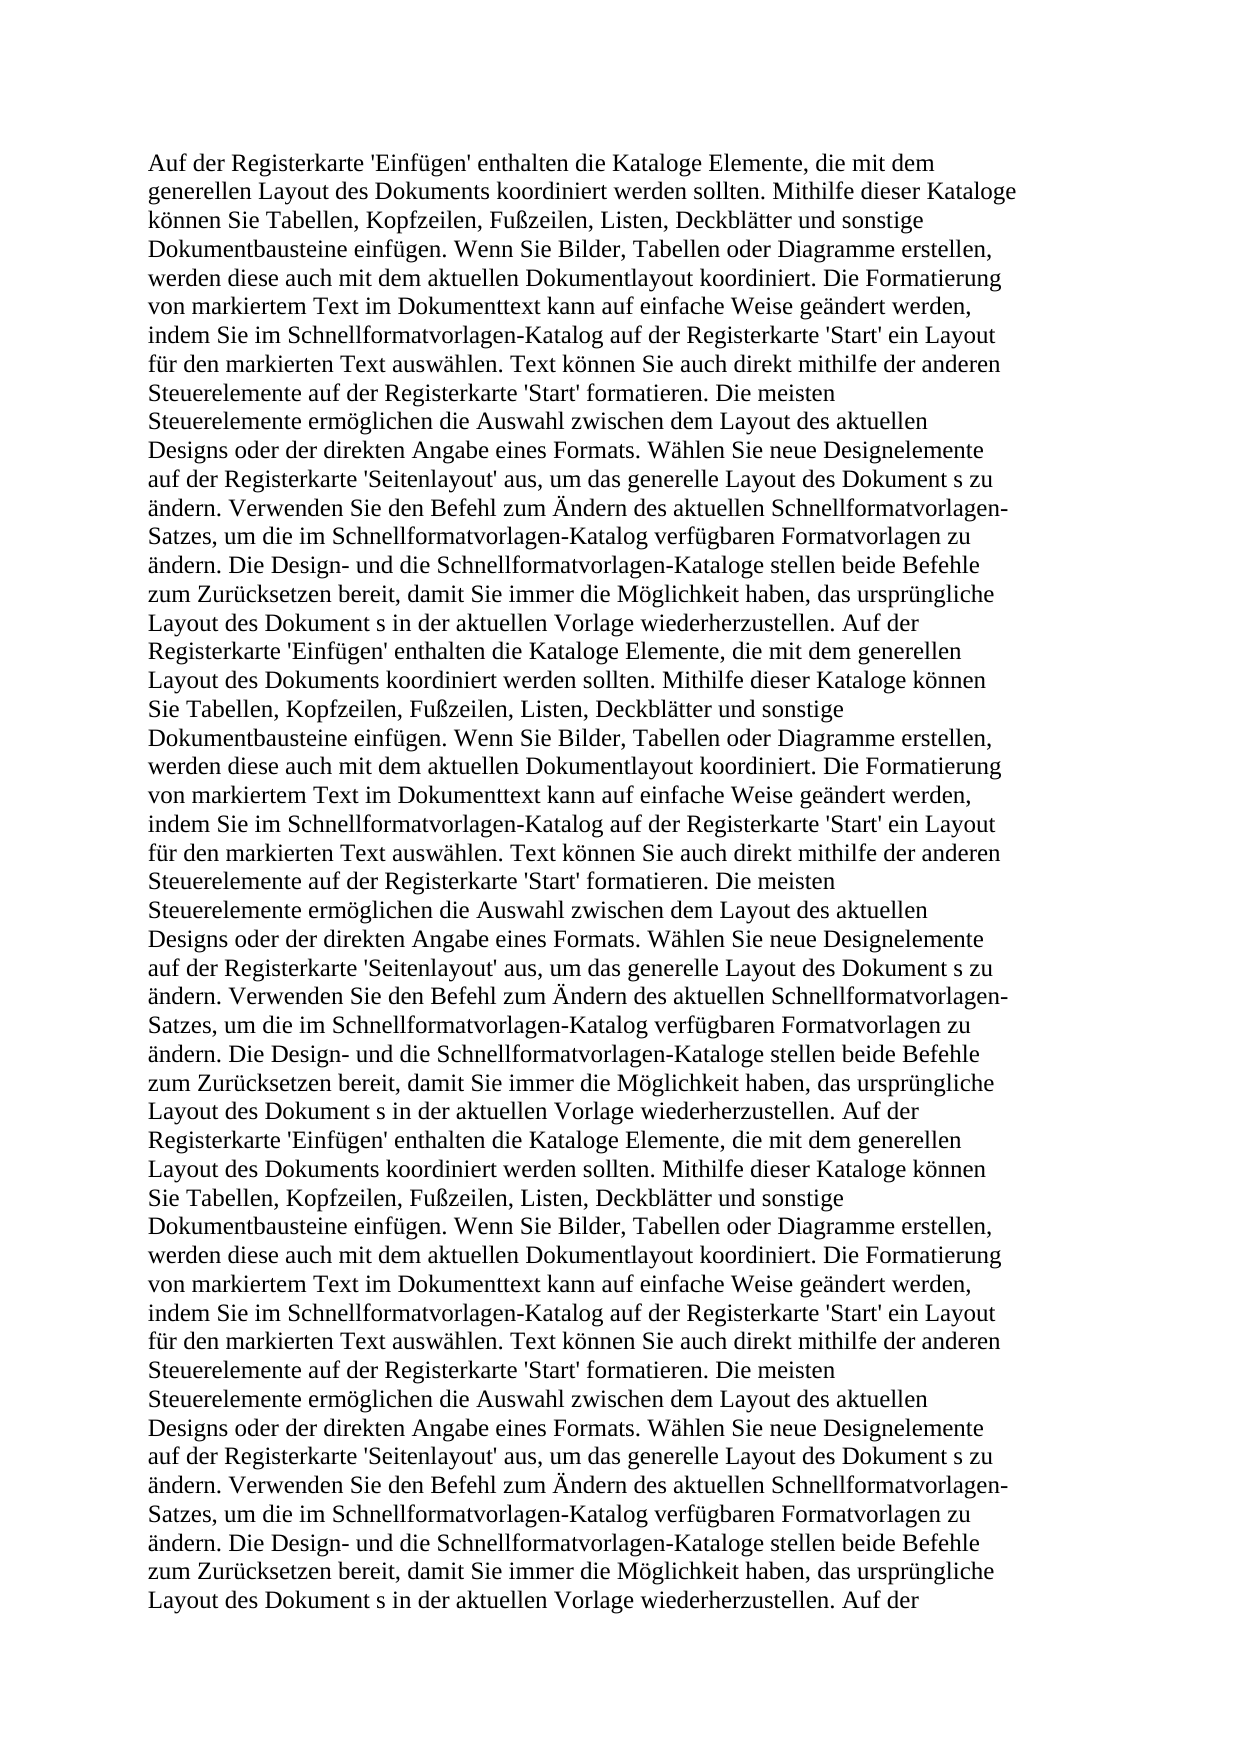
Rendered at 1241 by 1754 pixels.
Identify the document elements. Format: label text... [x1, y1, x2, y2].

text Steuerelemente ermöglichen die Auswahl zwischen dem Layout des aktuellen [148, 1384, 1092, 1413]
text zum Zurücksetzen bereit, damit Sie immer die Möglichkeit haben, das ursprüngliche [148, 579, 1092, 608]
text generellen Layout des Dokuments koordiniert werden sollten. Mithilfe dieser Kataloge [148, 176, 1092, 205]
text auf der Registerkarte 'Seitenlayout' aus, um das generelle Layout des Dokument s zu [148, 1441, 1092, 1470]
text indem Sie im Schnellformatvorlagen-Katalog auf der Registerkarte 'Start' ein Layout [148, 320, 1092, 349]
text von markiertem Text im Dokumenttext kann auf einfache Weise geändert werden, [148, 780, 1092, 809]
text ändern. Die Design- und die Schnellformatvorlagen-Kataloge stellen beide Befehle [148, 1528, 1092, 1556]
text Satzes, um die im Schnellformatvorlagen-Katalog verfügbaren Formatvorlagen zu [148, 1010, 1092, 1039]
text Dokumentbausteine einfügen. Wenn Sie Bilder, Tabellen oder Diagramme erstellen, [148, 234, 1092, 263]
text von markiertem Text im Dokumenttext kann auf einfache Weise geändert werden, [148, 1269, 1092, 1298]
text indem Sie im Schnellformatvorlagen-Katalog auf der Registerkarte 'Start' ein Layout [148, 809, 1092, 838]
text Layout des Dokuments koordiniert werden sollten. Mithilfe dieser Kataloge können [148, 665, 1092, 694]
text zum Zurücksetzen bereit, damit Sie immer die Möglichkeit haben, das ursprüngliche [148, 1556, 1092, 1585]
text werden diese auch mit dem aktuellen Dokumentlayout koordiniert. Die Formatierung [148, 263, 1092, 291]
text ändern. Verwenden Sie den Befehl zum Ändern des aktuellen Schnellformatvorlagen- [148, 1470, 1092, 1499]
text Sie Tabellen, Kopfzeilen, Fußzeilen, Listen, Deckblätter und sonstige [148, 1183, 1092, 1211]
text Steuerelemente auf der Registerkarte 'Start' formatieren. Die meisten [148, 378, 1092, 406]
text Designs oder der direkten Angabe eines Formats. Wählen Sie neue Designelemente [148, 435, 1092, 464]
text ändern. Verwenden Sie den Befehl zum Ändern des aktuellen Schnellformatvorlagen- [148, 981, 1092, 1010]
text Steuerelemente ermöglichen die Auswahl zwischen dem Layout des aktuellen [148, 895, 1092, 924]
text können Sie Tabellen, Kopfzeilen, Fußzeilen, Listen, Deckblätter und sonstige [148, 205, 1092, 234]
text für den markierten Text auswählen. Text können Sie auch direkt mithilfe der anderen [148, 838, 1092, 866]
text indem Sie im Schnellformatvorlagen-Katalog auf der Registerkarte 'Start' ein Layout [148, 1298, 1092, 1326]
text Layout des Dokuments koordiniert werden sollten. Mithilfe dieser Kataloge können [148, 1154, 1092, 1183]
text Auf der Registerkarte 'Einfügen' enthalten die Kataloge Elemente, die mit dem [148, 148, 1092, 176]
text für den markierten Text auswählen. Text können Sie auch direkt mithilfe der anderen [148, 1326, 1092, 1355]
text Satzes, um die im Schnellformatvorlagen-Katalog verfügbaren Formatvorlagen zu [148, 521, 1092, 550]
text ändern. Die Design- und die Schnellformatvorlagen-Kataloge stellen beide Befehle [148, 1039, 1092, 1068]
text Satzes, um die im Schnellformatvorlagen-Katalog verfügbaren Formatvorlagen zu [148, 1499, 1092, 1528]
text Sie Tabellen, Kopfzeilen, Fußzeilen, Listen, Deckblätter und sonstige [148, 694, 1092, 723]
text auf der Registerkarte 'Seitenlayout' aus, um das generelle Layout des Dokument s zu [148, 953, 1092, 981]
text Registerkarte 'Einfügen' enthalten die Kataloge Elemente, die mit dem generellen [148, 636, 1092, 665]
text Layout des Dokument s in der aktuellen Vorlage wiederherzustellen. Auf der [148, 608, 1092, 636]
text für den markierten Text auswählen. Text können Sie auch direkt mithilfe der anderen [148, 349, 1092, 378]
text Dokumentbausteine einfügen. Wenn Sie Bilder, Tabellen oder Diagramme erstellen, [148, 723, 1092, 751]
text werden diese auch mit dem aktuellen Dokumentlayout koordiniert. Die Formatierung [148, 751, 1092, 780]
text ändern. Die Design- und die Schnellformatvorlagen-Kataloge stellen beide Befehle [148, 550, 1092, 579]
text Steuerelemente auf der Registerkarte 'Start' formatieren. Die meisten [148, 866, 1092, 895]
text zum Zurücksetzen bereit, damit Sie immer die Möglichkeit haben, das ursprüngliche [148, 1068, 1092, 1096]
text Layout des Dokument s in der aktuellen Vorlage wiederherzustellen. Auf der [148, 1585, 1092, 1614]
text Designs oder der direkten Angabe eines Formats. Wählen Sie neue Designelemente [148, 924, 1092, 953]
text Designs oder der direkten Angabe eines Formats. Wählen Sie neue Designelemente [148, 1413, 1092, 1441]
text werden diese auch mit dem aktuellen Dokumentlayout koordiniert. Die Formatierung [148, 1240, 1092, 1269]
text von markiertem Text im Dokumenttext kann auf einfache Weise geändert werden, [148, 291, 1092, 320]
text Layout des Dokument s in der aktuellen Vorlage wiederherzustellen. Auf der [148, 1096, 1092, 1125]
text Steuerelemente ermöglichen die Auswahl zwischen dem Layout des aktuellen [148, 406, 1092, 435]
text auf der Registerkarte 'Seitenlayout' aus, um das generelle Layout des Dokument s zu [148, 464, 1092, 493]
text ändern. Verwenden Sie den Befehl zum Ändern des aktuellen Schnellformatvorlagen- [148, 493, 1092, 521]
text Steuerelemente auf der Registerkarte 'Start' formatieren. Die meisten [148, 1355, 1092, 1384]
text Registerkarte 'Einfügen' enthalten die Kataloge Elemente, die mit dem generellen [148, 1125, 1092, 1154]
text Dokumentbausteine einfügen. Wenn Sie Bilder, Tabellen oder Diagramme erstellen, [148, 1211, 1092, 1240]
